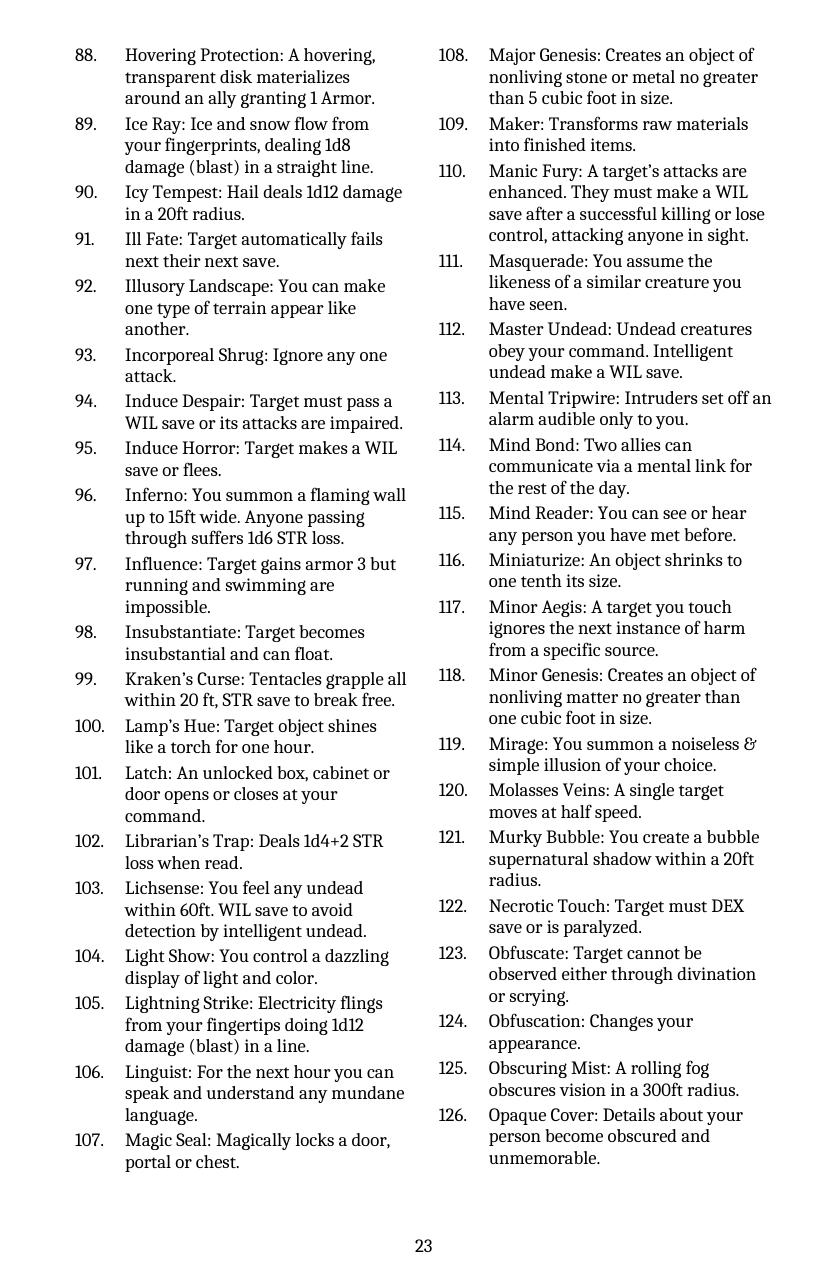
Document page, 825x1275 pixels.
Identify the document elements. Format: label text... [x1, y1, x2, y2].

list Hovering Protection: A hovering, transparent disk materializes around an ally granting 1 Armor. [75, 45, 409, 110]
list Minor Aegis: A target you touch ignores the next instance of harm from a specific source. [439, 596, 772, 661]
list Linguist: For the next hour you can speak and understand any mundane language. [75, 1061, 409, 1126]
list Mind Reader: You can see or hear any person you have met before. [439, 502, 772, 546]
list Kraken’s Curse: Tentacles grapple all within 20 ft, STR save to break free. [75, 668, 409, 712]
list Murky Bubble: You create a bubble supernatural shadow within a 20ft radius. [439, 827, 772, 892]
list Illusory Landscape: You can make one type of terrain appear like another. [75, 276, 409, 340]
list Obscuring Mist: A rolling fog obscures vision in a 300ft radius. [439, 1057, 772, 1101]
list Mind Bond: Two allies can communicate via a mental link for the rest of the day. [439, 434, 772, 499]
list Necrotic Touch: Target must DEX save or is paralyzed. [439, 895, 772, 938]
list Obfuscation: Changes your appearance. [439, 1011, 772, 1054]
list Major Genesis: Creates an object of nonliving stone or metal no greater than 5 cubic foot in size. [439, 45, 772, 110]
list Lichsense: You feel any undead within 60ft. WIL save to avoid detection by intelligent undead. [75, 877, 409, 942]
list Master Undead: Undead creatures obey your command. Intelligent undead make a WIL save. [439, 319, 772, 383]
list Minor Genesis: Creates an object of nonliving matter no greater than one cubic foot in size. [439, 665, 772, 729]
list Latch: An unlocked box, cabinet or door opens or closes at your command. [75, 762, 409, 827]
list Manic Fury: A target’s attacks are enhanced. They must make a WIL save after a successful killing or lose control, attacking anyone in sight. [439, 160, 772, 247]
list Lightning Strike: Electricity flings from your fingertips doing 1d12 damage (blast) in a line. [75, 993, 409, 1057]
list Mental Tripwire: Intruders set off an alarm audible only to you. [439, 387, 772, 430]
list Mirage: You summon a noiseless & simple illusion of your choice. [439, 733, 772, 776]
list Miniaturize: An object shrinks to one tenth its size. [439, 549, 772, 592]
list Influence: Target gains armor 3 but running and swimming are impossible. [75, 553, 409, 618]
list Incorporeal Shrug: Ignore any one attack. [75, 344, 409, 387]
list Obfuscate: Target cannot be observed either through divination or scrying. [439, 942, 772, 1007]
list Masquerade: You assume the likeness of a similar creature you have seen. [439, 250, 772, 315]
list Opaque Cover: Details about your person become obscured and unmemorable. [439, 1104, 772, 1169]
list Induce Despair: Target must pass a WIL save or its attacks are impaired. [75, 391, 409, 434]
list Ice Ray: Ice and snow flow from your fingerprints, dealing 1d8 damage (blast) in a straight line. [75, 113, 409, 178]
list Ill Fate: Target automatically fails next their next save. [75, 229, 409, 272]
list Maker: Transforms raw materials into finished items. [439, 113, 772, 157]
list Light Show: You control a dazzling display of light and color. [75, 946, 409, 989]
list Inferno: You summon a flaming wall up to 15ft wide. Anyone passing through suffers 1d6 STR loss. [75, 485, 409, 549]
list Insubstantiate: Target becomes insubstantial and can float. [75, 622, 409, 665]
list Icy Tempest: Hail deals 1d12 damage in a 20ft radius. [75, 182, 409, 225]
list Molasses Veins: A single target moves at half speed. [439, 780, 772, 823]
list Librarian’s Trap: Deals 1d4+2 STR loss when read. [75, 831, 409, 874]
list Lamp’s Hue: Target object shines like a torch for one hour. [75, 715, 409, 758]
list Magic Seal: Magically locks a door, portal or chest. [75, 1130, 409, 1173]
list Induce Horror: Target makes a WIL save or flees. [75, 438, 409, 481]
